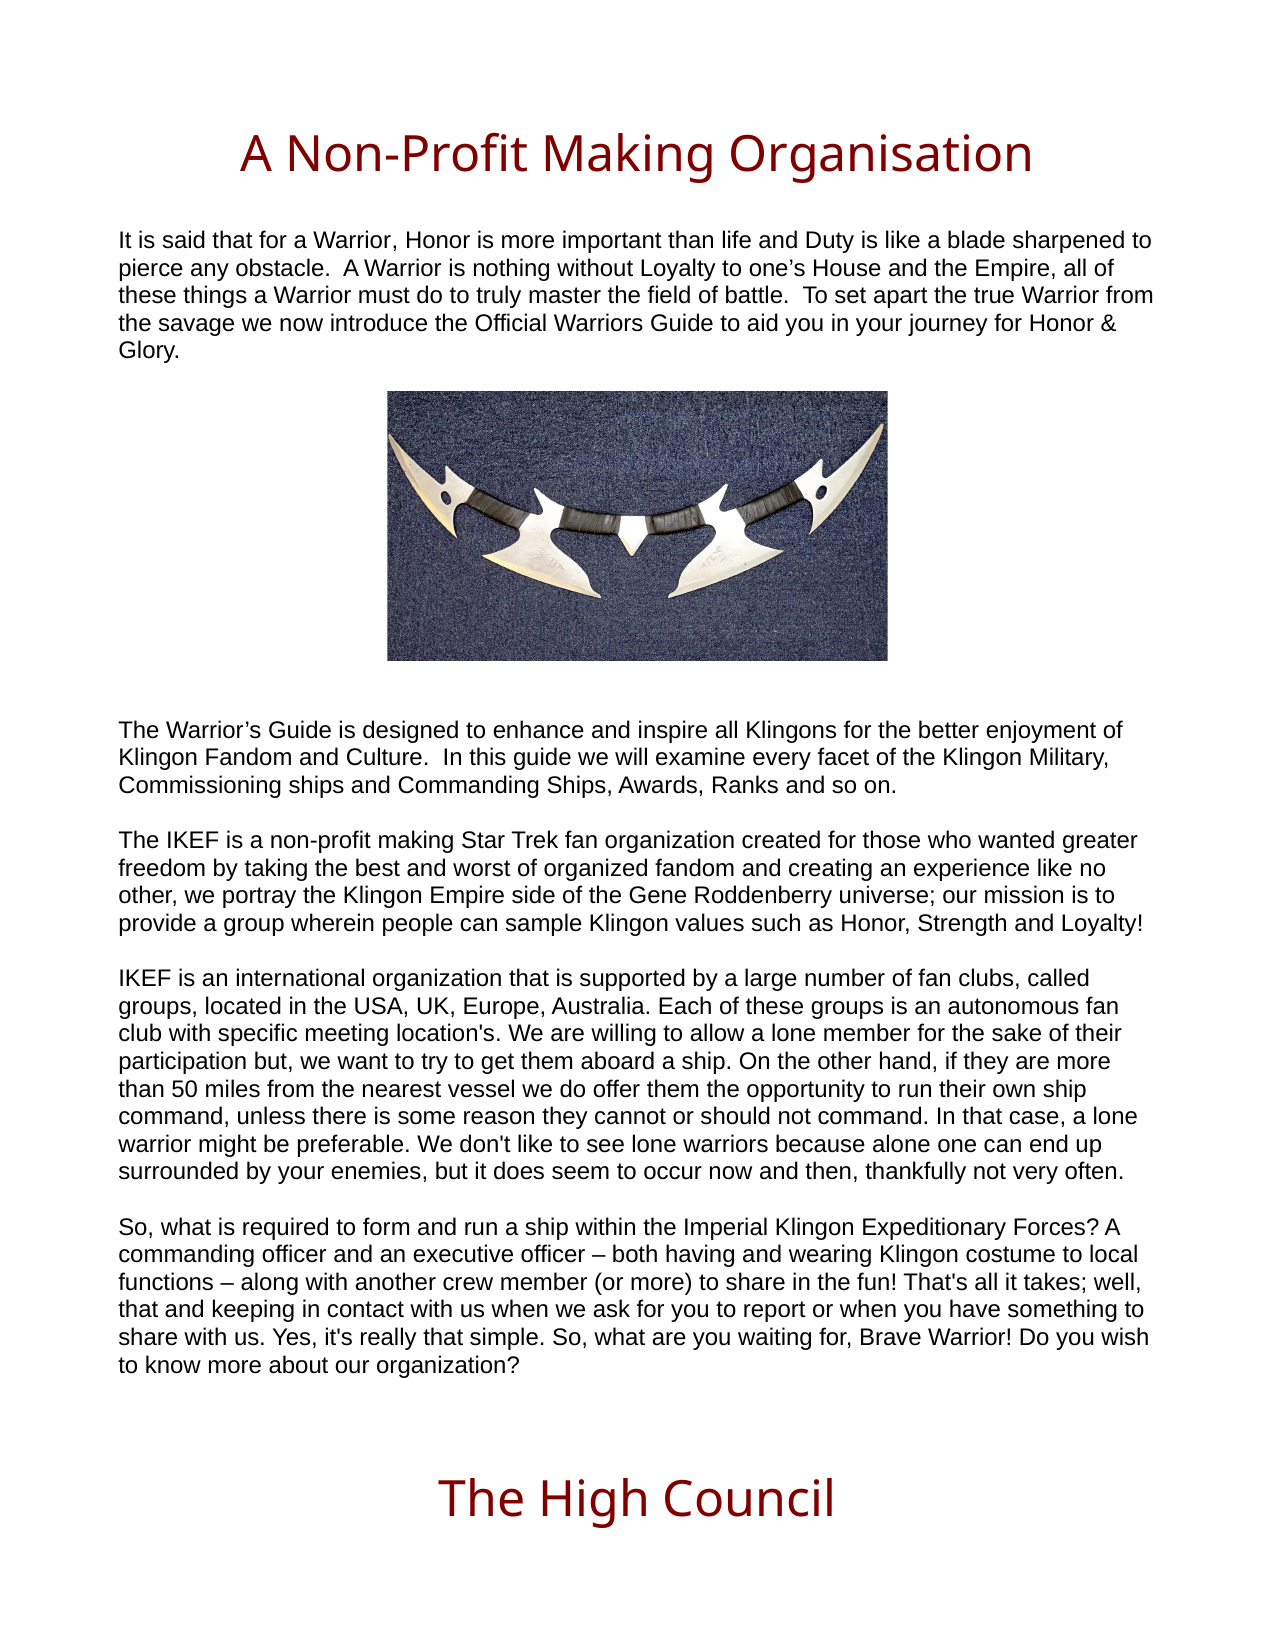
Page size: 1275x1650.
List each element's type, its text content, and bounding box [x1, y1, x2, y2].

text A Non-Profit Making Organisation [118, 118, 1157, 186]
text It is said that for a Warrior, Honor is more important than life and Duty is like a blade sharpened to pierce any obstacle. A Warrior is nothing without Loyalty to one’s House and the Empire, all of these things a Warrior must do to truly master the field of battle. To set apart the true Warrior from the savage we now introduce the Official Warriors Guide to aid you in your journey for Honor & Glory. [118, 226, 1157, 364]
text The High Council [118, 1463, 1157, 1531]
text The IKEF is a non-profit making Star Trek fan organization created for those who wanted greater freedom by taking the best and worst of organized fandom and creating an experience like no other, we portray the Klingon Empire side of the Gene Roddenberry universe; our mission is to provide a group wherein people can sample Klingon values such as Honor, Strength and Loyalty! IKEF is an international organization that is supported by a large number of fan clubs, called groups, located in the USA, UK, Europe, Australia. Each of these groups is an autonomous fan club with specific meeting location's. We are willing to allow a lone member for the sake of their participation but, we want to try to get them aboard a ship. On the other hand, if they are more than 50 miles from the nearest vessel we do offer them the opportunity to run their own ship command, unless there is some reason they cannot or should not command. In that case, a lone warrior might be preferable. We don't like to see lone warriors because alone one can end up surrounded by your enemies, but it does seem to occur now and then, thankfully not very often. So, what is required to form and run a ship within the Imperial Klingon Expeditionary Forces? A commanding officer and an executive officer – both having and wearing Klingon costume to local functions – along with another crew member (or more) to share in the fun! That's all it takes; well, that and keeping in contact with us when we ask for you to report or when you have something to share with us. Yes, it's really that simple. So, what are you waiting for, Brave Warrior! Do you wish to know more about our organization? [118, 798, 1157, 1434]
text The Warrior’s Guide is designed to enhance and inspire all Klingons for the better enjoyment of Klingon Fandom and Culture. In this guide we will examine every facet of the Klingon Military, Commissioning ships and Commanding Ships, Awards, Ranks and so on. [118, 716, 1157, 798]
picture [387, 391, 888, 661]
